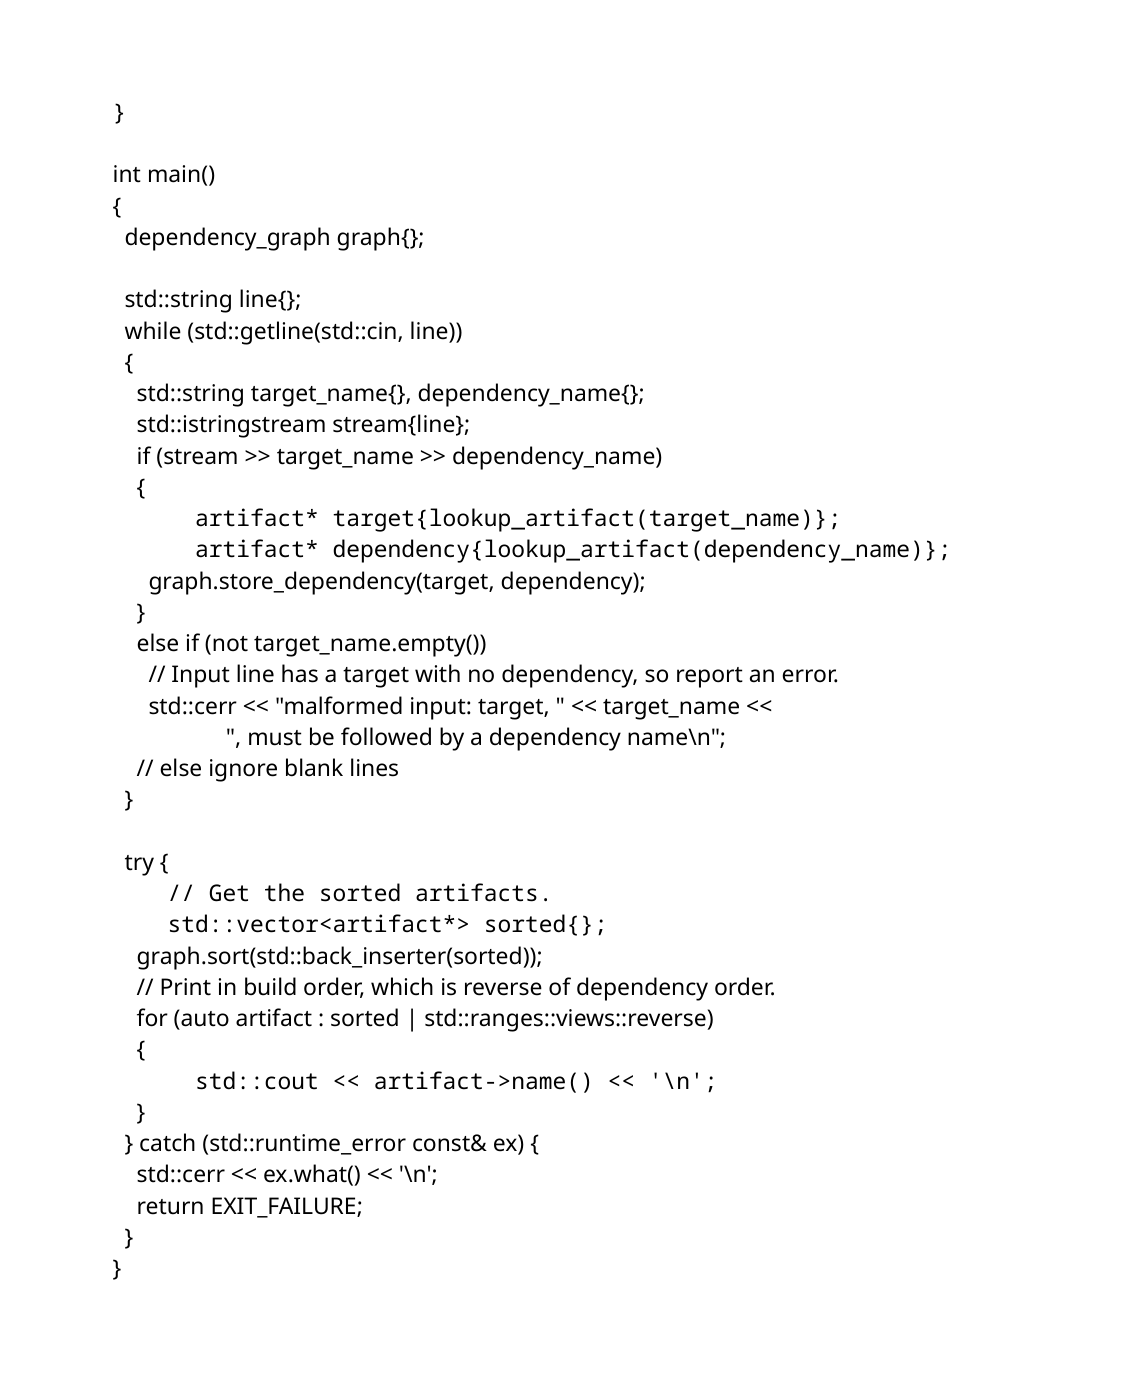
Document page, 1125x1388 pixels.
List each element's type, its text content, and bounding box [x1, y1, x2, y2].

text { [112, 1033, 1012, 1065]
text int main() [112, 158, 1012, 190]
text if (stream >> target_name >> dependency_name) [112, 440, 1012, 471]
text return EXIT_FAILURE; [112, 1190, 1012, 1221]
text std::string line{}; [112, 283, 1012, 315]
text } [112, 1096, 1012, 1127]
text try { [112, 846, 1012, 877]
text // Input line has a target with no dependency, so report an error. [112, 658, 1012, 690]
text { [112, 346, 1012, 377]
text { [112, 471, 1012, 502]
text graph.sort(std::back_inserter(sorted)); [112, 940, 1012, 971]
text std::cout << artifact->name() << '\n'; [112, 1065, 1012, 1096]
text std::cerr << ex.what() << '\n'; [112, 1158, 1012, 1190]
text std::vector<artifact*> sorted{}; [112, 908, 1012, 940]
text } [112, 783, 1012, 815]
text std::cerr << "malformed input: target, " << target_name << [112, 690, 1012, 721]
text for (auto artifact : sorted | std::ranges::views::reverse) [112, 1002, 1012, 1033]
text } [112, 96, 1012, 127]
text } [112, 596, 1012, 627]
text dependency_graph graph{}; [112, 221, 1012, 252]
text else if (not target_name.empty()) [112, 627, 1012, 658]
text graph.store_dependency(target, dependency); [112, 565, 1012, 596]
text // Print in build order, which is reverse of dependency order. [112, 971, 1012, 1002]
text artifact* target{lookup_artifact(target_name)}; [112, 502, 1012, 533]
text artifact* dependency{lookup_artifact(dependency_name)}; [112, 533, 1012, 565]
text std::string target_name{}, dependency_name{}; [112, 377, 1012, 408]
text } [112, 1221, 1012, 1252]
text std::istringstream stream{line}; [112, 408, 1012, 440]
text // else ignore blank lines [112, 752, 1012, 783]
text while (std::getline(std::cin, line)) [112, 315, 1012, 346]
text { [112, 190, 1012, 221]
text // Get the sorted artifacts. [112, 877, 1012, 908]
text } catch (std::runtime_error const& ex) { [112, 1127, 1012, 1158]
text } [112, 1252, 1012, 1283]
text ", must be followed by a dependency name\n"; [112, 721, 1012, 752]
